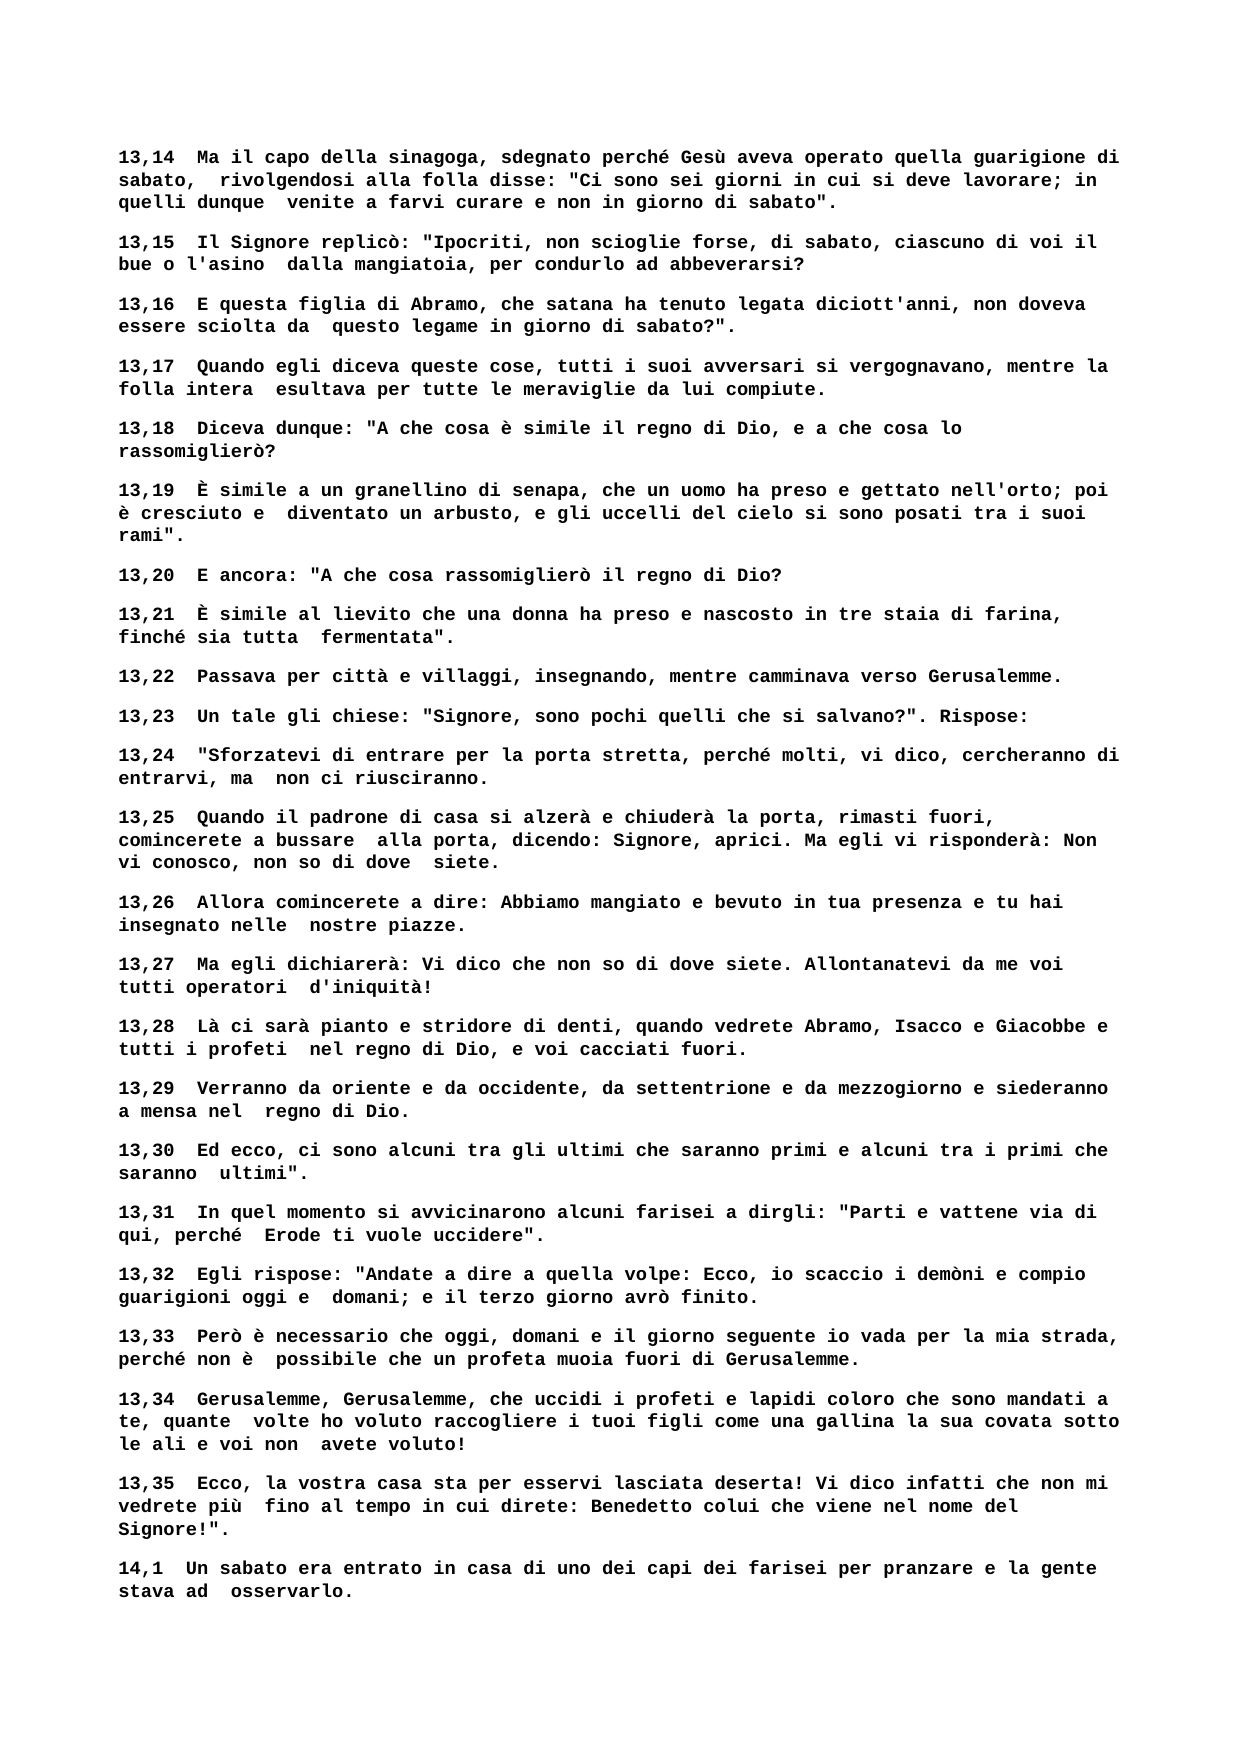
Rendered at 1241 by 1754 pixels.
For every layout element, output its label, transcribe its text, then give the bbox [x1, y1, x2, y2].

text 13,32 Egli rispose: "Andate a dire a quella volpe: Ecco, io scaccio i demòni e compio guarigioni oggi e domani; e il terzo giorno avrò finito. [118, 1265, 1122, 1309]
text 13,21 È simile al lievito che una donna ha preso e nascosto in tre staia di farina, finché sia tutta fermentata". [118, 605, 1122, 649]
text 13,29 Verranno da oriente e da occidente, da settentrione e da mezzogiorno e siederanno a mensa nel regno di Dio. [118, 1079, 1122, 1123]
text 13,24 "Sforzatevi di entrare per la porta stretta, perché molti, vi dico, cercheranno di entrarvi, ma non ci riusciranno. [118, 746, 1122, 790]
text 13,23 Un tale gli chiese: "Signore, sono pochi quelli che si salvano?". Rispose: [118, 706, 1122, 728]
text 13,33 Però è necessario che oggi, domani e il giorno seguente io vada per la mia strada, perché non è possibile che un profeta muoia fuori di Gerusalemme. [118, 1327, 1122, 1371]
text 13,28 Là ci sarà pianto e stridore di denti, quando vedrete Abramo, Isacco e Giacobbe e tutti i profeti nel regno di Dio, e voi cacciati fuori. [118, 1017, 1122, 1061]
text 13,35 Ecco, la vostra casa sta per esservi lasciata deserta! Vi dico infatti che non mi vedrete più fino al tempo in cui direte: Benedetto colui che viene nel nome del Signore!". [118, 1474, 1122, 1541]
text 13,20 E ancora: "A che cosa rassomiglierò il regno di Dio? [118, 566, 1122, 587]
text 14,1 Un sabato era entrato in casa di uno dei capi dei farisei per pranzare e la gente stava ad osservarlo. [118, 1559, 1122, 1603]
text 13,17 Quando egli diceva queste cose, tutti i suoi avversari si vergognavano, mentre la folla intera esultava per tutte le meraviglie da lui compiute. [118, 357, 1122, 401]
text 13,30 Ed ecco, ci sono alcuni tra gli ultimi che saranno primi e alcuni tra i primi che saranno ultimi". [118, 1141, 1122, 1185]
text 13,27 Ma egli dichiarerà: Vi dico che non so di dove siete. Allontanatevi da me voi tutti operatori d'iniquità! [118, 955, 1122, 999]
text 13,15 Il Signore replicò: "Ipocriti, non scioglie forse, di sabato, ciascuno di voi il bue o l'asino dalla mangiatoia, per condurlo ad abbeverarsi? [118, 232, 1122, 276]
text 13,34 Gerusalemme, Gerusalemme, che uccidi i profeti e lapidi coloro che sono mandati a te, quante volte ho voluto raccogliere i tuoi figli come una gallina la sua covata sotto le ali e voi non avete voluto! [118, 1389, 1122, 1456]
text 13,14 Ma il capo della sinagoga, sdegnato perché Gesù aveva operato quella guarigione di sabato, rivolgendosi alla folla disse: "Ci sono sei giorni in cui si deve lavorare; in quelli dunque venite a farvi curare e non in giorno di sabato". [118, 148, 1122, 214]
text 13,19 È simile a un granellino di senapa, che un uomo ha preso e gettato nell'orto; poi è cresciuto e diventato un arbusto, e gli uccelli del cielo si sono posati tra i suoi rami". [118, 481, 1122, 547]
text 13,16 E questa figlia di Abramo, che satana ha tenuto legata diciott'anni, non doveva essere sciolta da questo legame in giorno di sabato?". [118, 294, 1122, 338]
text 13,22 Passava per città e villaggi, insegnando, mentre camminava verso Gerusalemme. [118, 667, 1122, 688]
text 13,25 Quando il padrone di casa si alzerà e chiuderà la porta, rimasti fuori, comincerete a bussare alla porta, dicendo: Signore, aprici. Ma egli vi risponderà: Non vi conosco, non so di dove siete. [118, 808, 1122, 874]
text 13,26 Allora comincerete a dire: Abbiamo mangiato e bevuto in tua presenza e tu hai insegnato nelle nostre piazze. [118, 893, 1122, 937]
text 13,18 Diceva dunque: "A che cosa è simile il regno di Dio, e a che cosa lo rassomiglierò? [118, 419, 1122, 463]
text 13,31 In quel momento si avvicinarono alcuni farisei a dirgli: "Parti e vattene via di qui, perché Erode ti vuole uccidere". [118, 1203, 1122, 1247]
